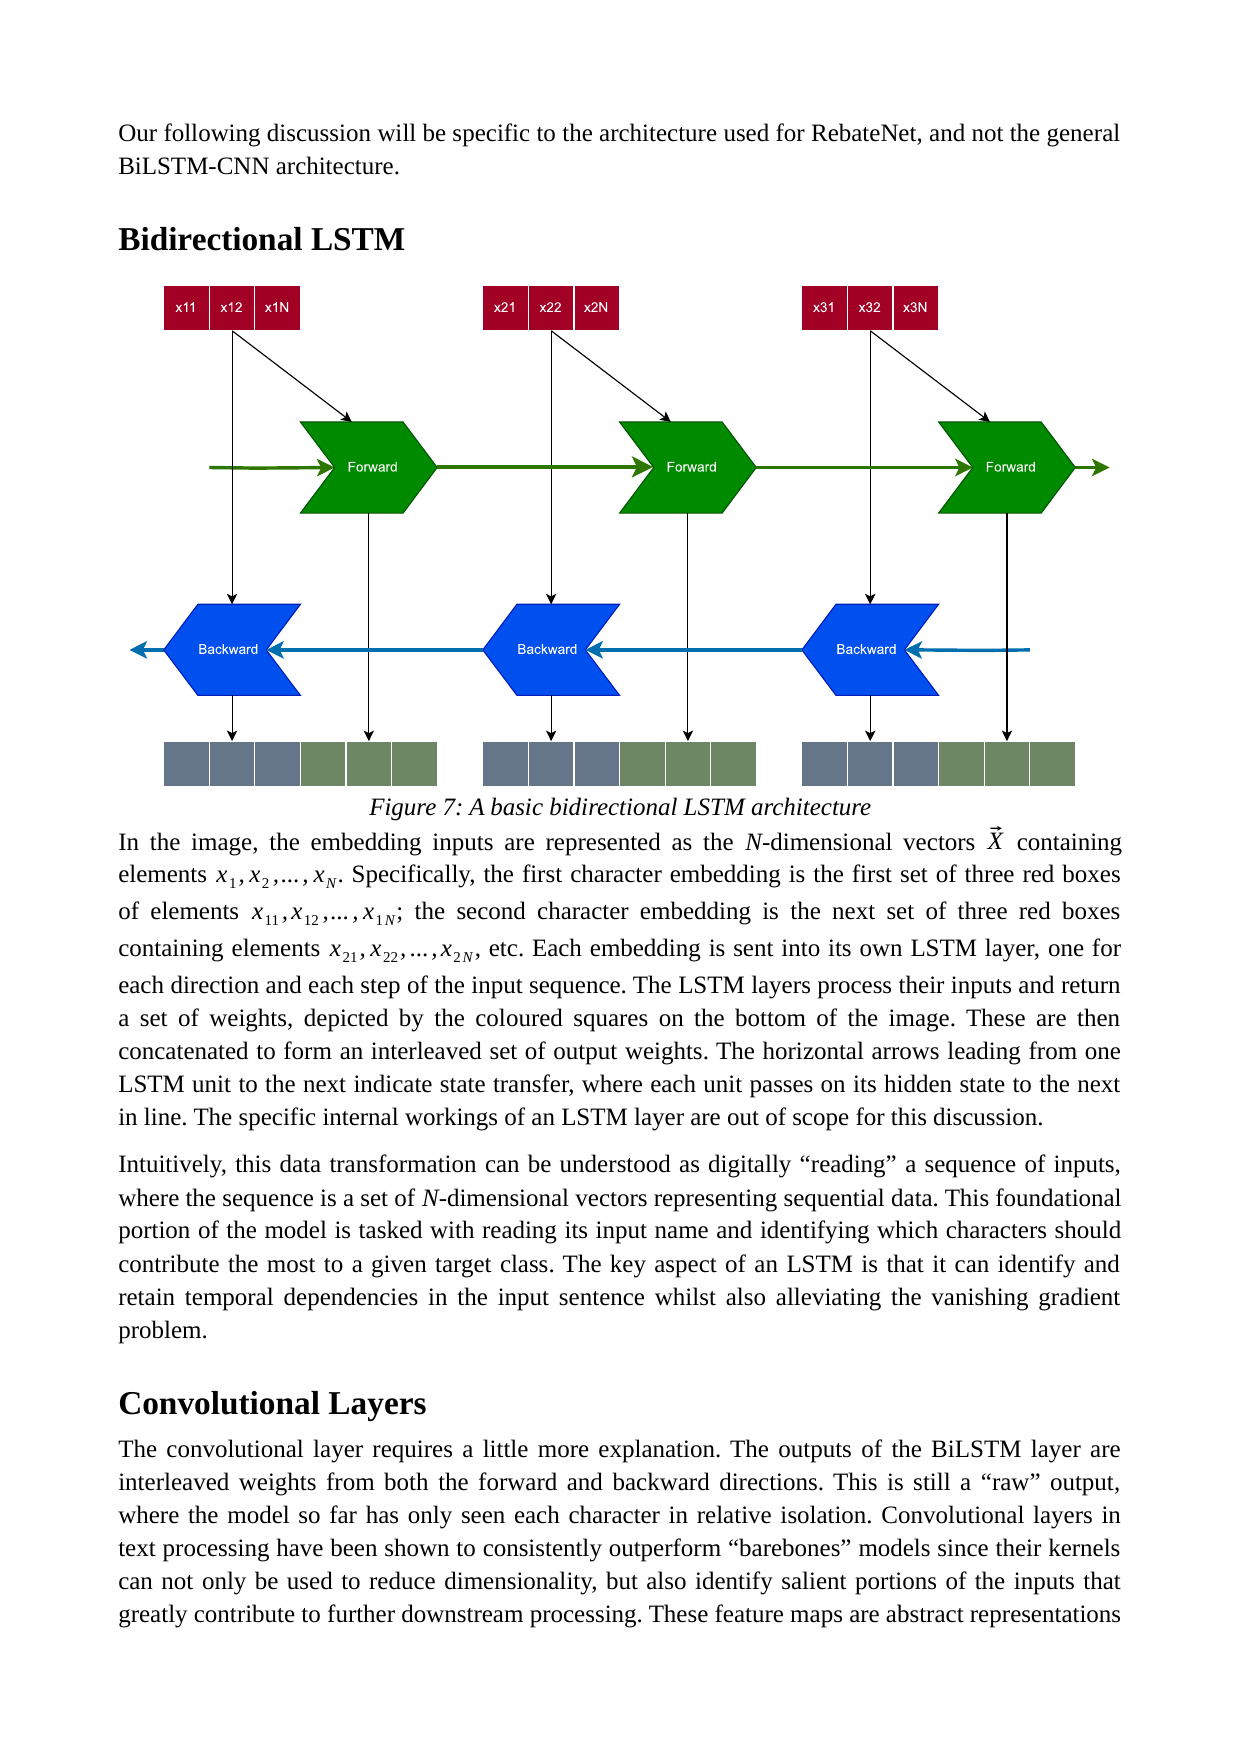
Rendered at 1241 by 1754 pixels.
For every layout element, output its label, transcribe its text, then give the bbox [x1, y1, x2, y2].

text Figure 7: A basic bidirectional LSTM architecture [118, 283, 1122, 820]
text In the image, the embedding inputs are represented as the N-dimensional vectors containing elements . Specifically, the first character embedding is the first set of three red boxes of elements ; the second character embedding is the next set of three red boxes containing elements , etc. Each embedding is sent into its own LSTM layer, one for each direction and each step of the input sequence. The LSTM layers process their inputs and return a set of weights, depicted by the coloured squares on the bottom of the image. These are then concatenated to form an interleaved set of output weights. The horizontal arrows leading from one LSTM unit to the next indicate state transfer, where each unit passes on its hidden state to the next in line. The specific internal workings of an LSTM layer are out of scope for this discussion. [118, 820, 1122, 1131]
text The convolutional layer requires a little more explanation. The outputs of the BiLSTM layer are interleaved weights from both the forward and backward directions. This is still a “raw” output, where the model so far has only seen each character in relative isolation. Convolutional layers in text processing have been shown to consistently outperform “barebones” models since their kernels can not only be used to reduce dimensionality, but also identify salient portions of the inputs that greatly contribute to further downstream processing. These feature maps are abstract representations [118, 1434, 1122, 1628]
subtitle Bidirectional LSTM [118, 219, 1122, 258]
text Our following discussion will be specific to the architecture used for RebateNet, and not the general BiLSTM-CNN architecture. [118, 118, 1122, 180]
subtitle Convolutional Layers [118, 1383, 1122, 1421]
text Intuitively, this data transformation can be understood as digitally “reading” a sequence of inputs, where the sequence is a set of N-dimensional vectors representing sequential data. This foundational portion of the model is tasked with reading its input name and identifying which characters should contribute the most to a given target class. The key aspect of an LSTM is that it can identify and retain temporal dependencies in the input sentence whilst also alleviating the vanishing gradient problem. [118, 1149, 1122, 1343]
